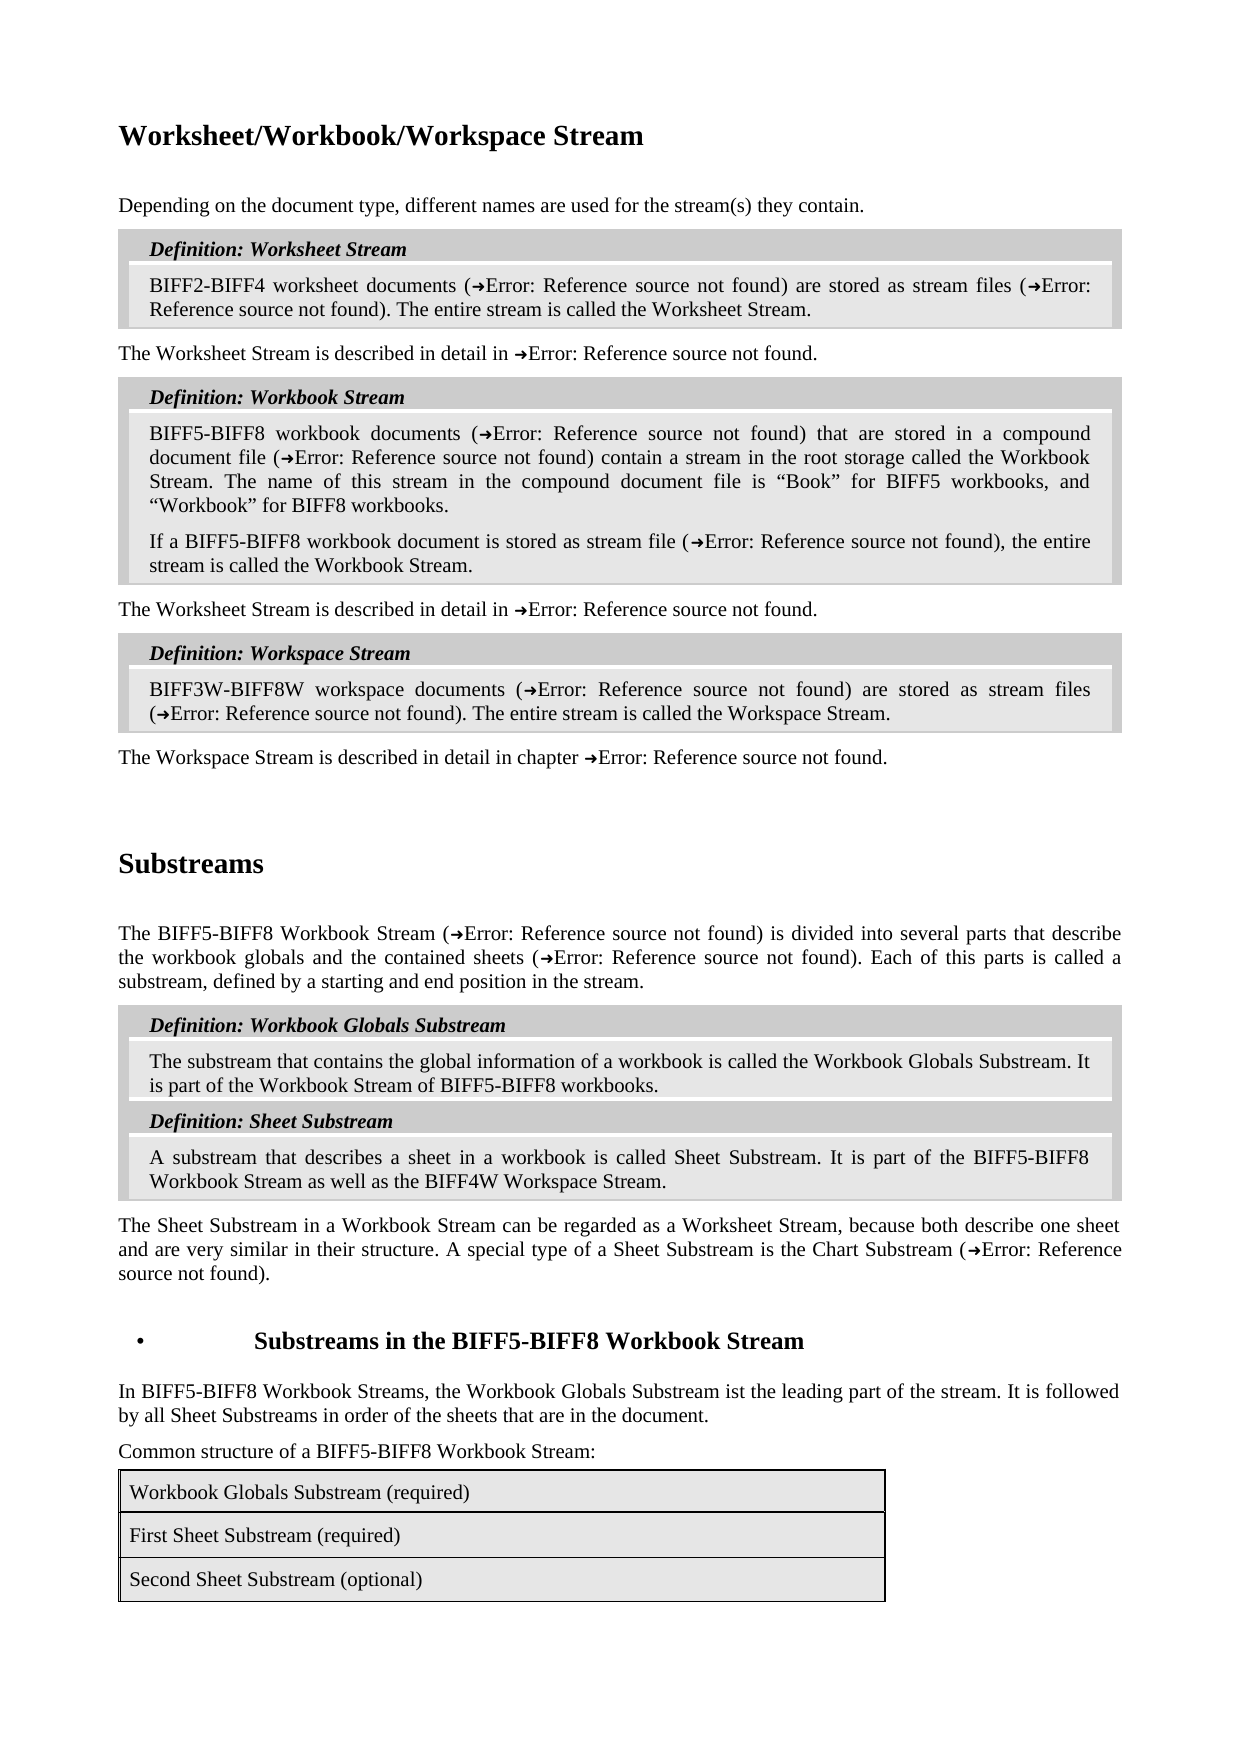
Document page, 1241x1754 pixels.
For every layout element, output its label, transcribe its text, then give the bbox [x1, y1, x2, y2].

subtitle Substreams [118, 846, 1122, 879]
table_cell Second Sheet Substream (optional) [121, 1558, 884, 1601]
text Common structure of a BIFF5-BIFF8 Workbook Stream: [118, 1438, 1122, 1463]
text A substream that describes a sheet in a workbook is called Sheet Substream. It is part of the BIFF5-BIFF8 Workbook Stream as well as the BIFF4W Workspace Stream. [129, 1137, 1112, 1199]
text Definition: Worksheet Stream [129, 231, 1112, 261]
text The BIFF5-BIFF8 Workbook Stream (➜2.3.3) is divided into several parts that describe the workbook globals and the contained sheets (➜2.1.3). Each of this parts is called a substream, defined by a starting and end position in the stream. [118, 921, 1122, 993]
text BIFF2-BIFF4 worksheet documents (➜2.1.2) are stored as stream files (➜2.3.1). The entire stream is called the Worksheet Stream. [129, 265, 1112, 327]
list Substreams in the BIFF5-BIFF8 Workbook Stream [136, 1326, 1122, 1355]
text Definition: Workbook Stream [129, 379, 1112, 409]
text Definition: Sheet Substream [129, 1101, 1112, 1133]
table_cell First Sheet Substream (required) [121, 1513, 884, 1557]
text The Sheet Substream in a Workbook Stream can be regarded as a Worksheet Stream, because both describe one sheet and are very similar in their structure. A special type of a Sheet Substream is the Chart Substream (➜7.1.2). [118, 1213, 1122, 1285]
text The Worksheet Stream is described in detail in ➜4.1.1. [118, 341, 1122, 365]
text In BIFF5-BIFF8 Workbook Streams, the Workbook Globals Substream ist the leading part of the stream. It is followed by all Sheet Substreams in order of the sheets that are in the document. [118, 1378, 1122, 1427]
text Definition: Workbook Globals Substream [129, 1007, 1112, 1037]
text If a BIFF5-BIFF8 workbook document is stored as stream file (➜2.3.1), the entire stream is called the Workbook Stream. [129, 521, 1112, 583]
text The Workspace Stream is described in detail in chapter ➜10. [118, 745, 1122, 769]
text The Worksheet Stream is described in detail in ➜4.1.2. [118, 597, 1122, 621]
text BIFF5-BIFF8 workbook documents (➜2.1.3) that are stored in a compound document file (➜2.3.2) contain a stream in the root storage called the Workbook Stream. The name of this stream in the compound document file is “Book” for BIFF5 workbooks, and “Workbook” for BIFF8 workbooks. [129, 413, 1112, 517]
text Depending on the document type, different names are used for the stream(s) they contain. [118, 193, 1122, 217]
text The substream that contains the global information of a workbook is called the Workbook Globals Substream. It is part of the Workbook Stream of BIFF5-BIFF8 workbooks. [129, 1041, 1112, 1097]
text Definition: Workspace Stream [129, 635, 1112, 665]
text BIFF3W-BIFF8W workspace documents (➜2.1.4) are stored as stream files (➜2.3.1). The entire stream is called the Workspace Stream. [129, 669, 1112, 731]
table_header Workbook Globals Substream (required) [121, 1471, 884, 1511]
subtitle Worksheet/Workbook/Workspace Stream [118, 118, 1122, 152]
